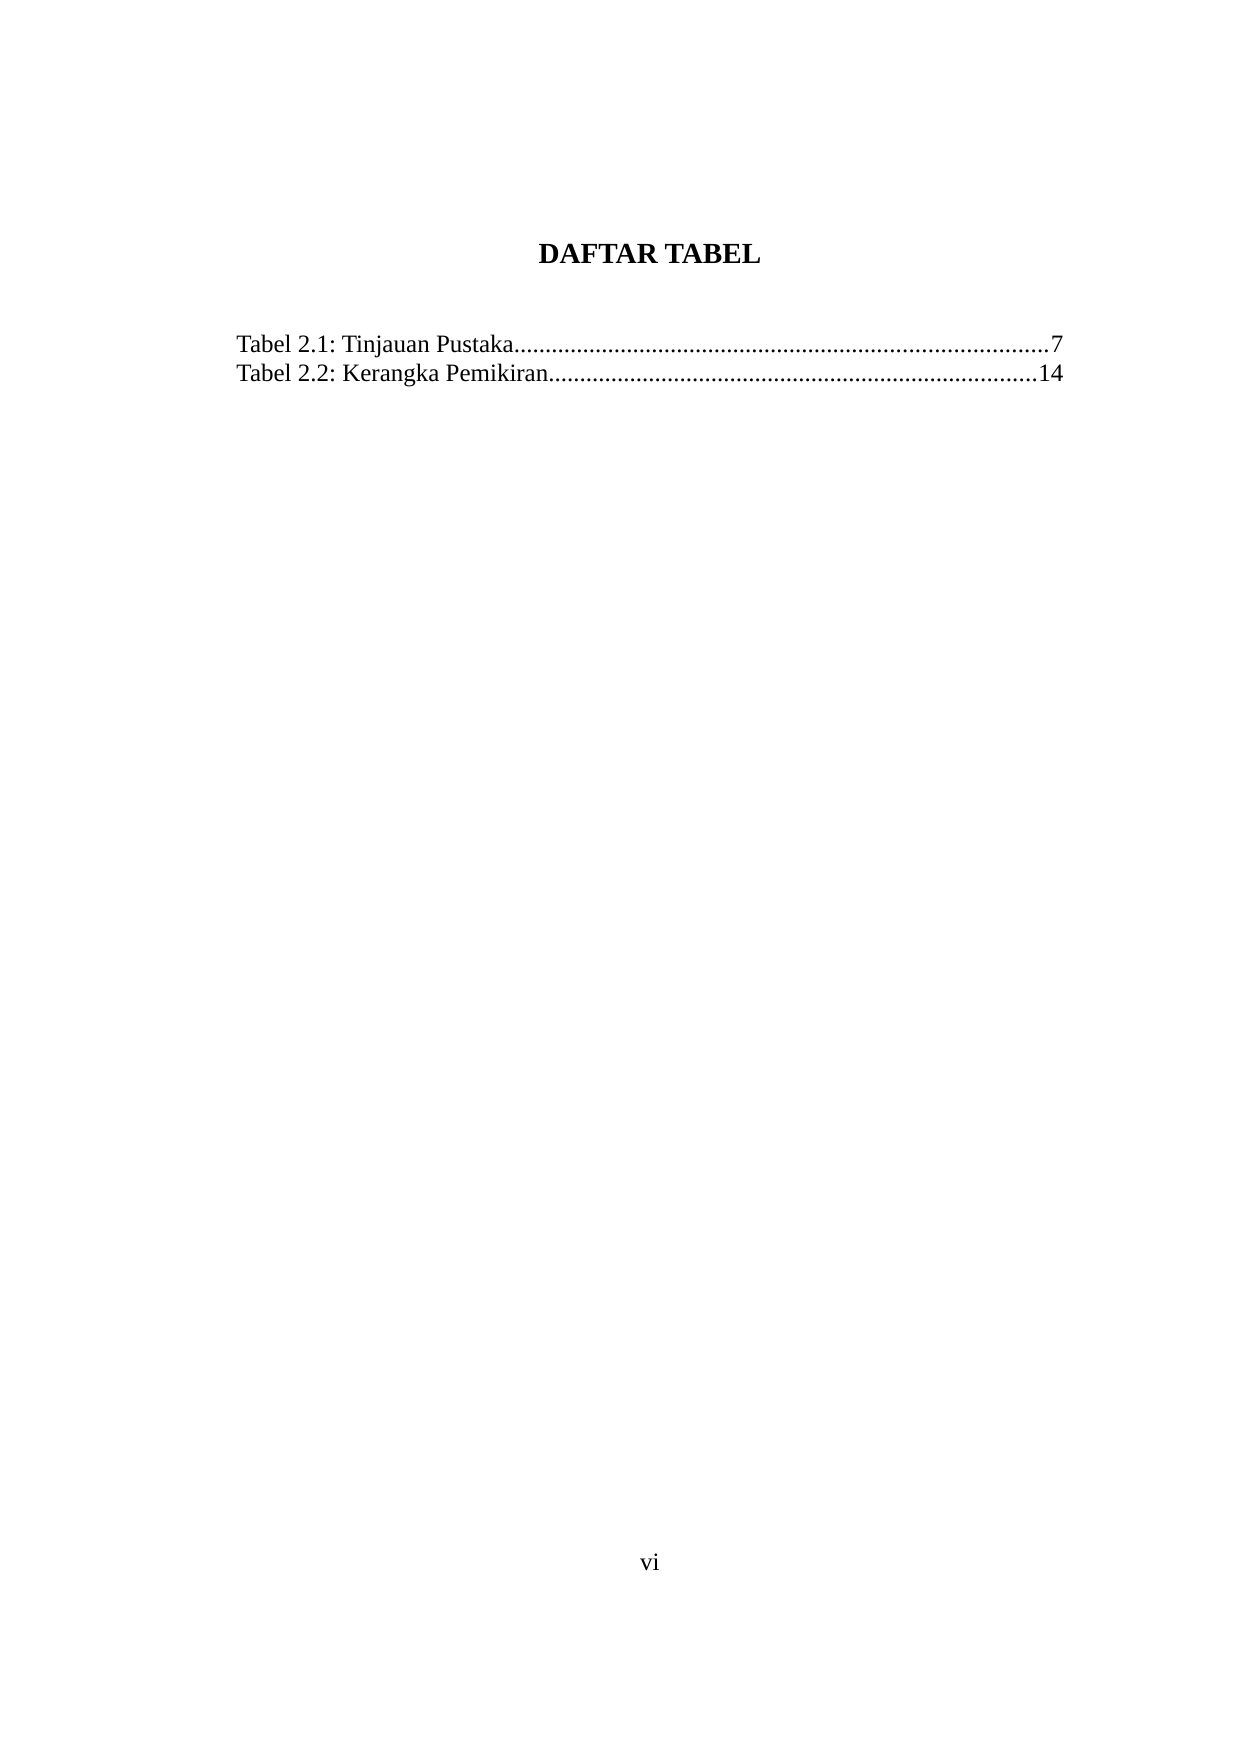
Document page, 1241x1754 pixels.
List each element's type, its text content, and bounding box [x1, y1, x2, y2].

text Tabel 2.2: Kerangka Pemikiran 14 [236, 358, 1063, 386]
subtitle Daftar tabel [236, 236, 1063, 270]
text Tabel 2.1: Tinjauan Pustaka 7 [236, 329, 1063, 358]
